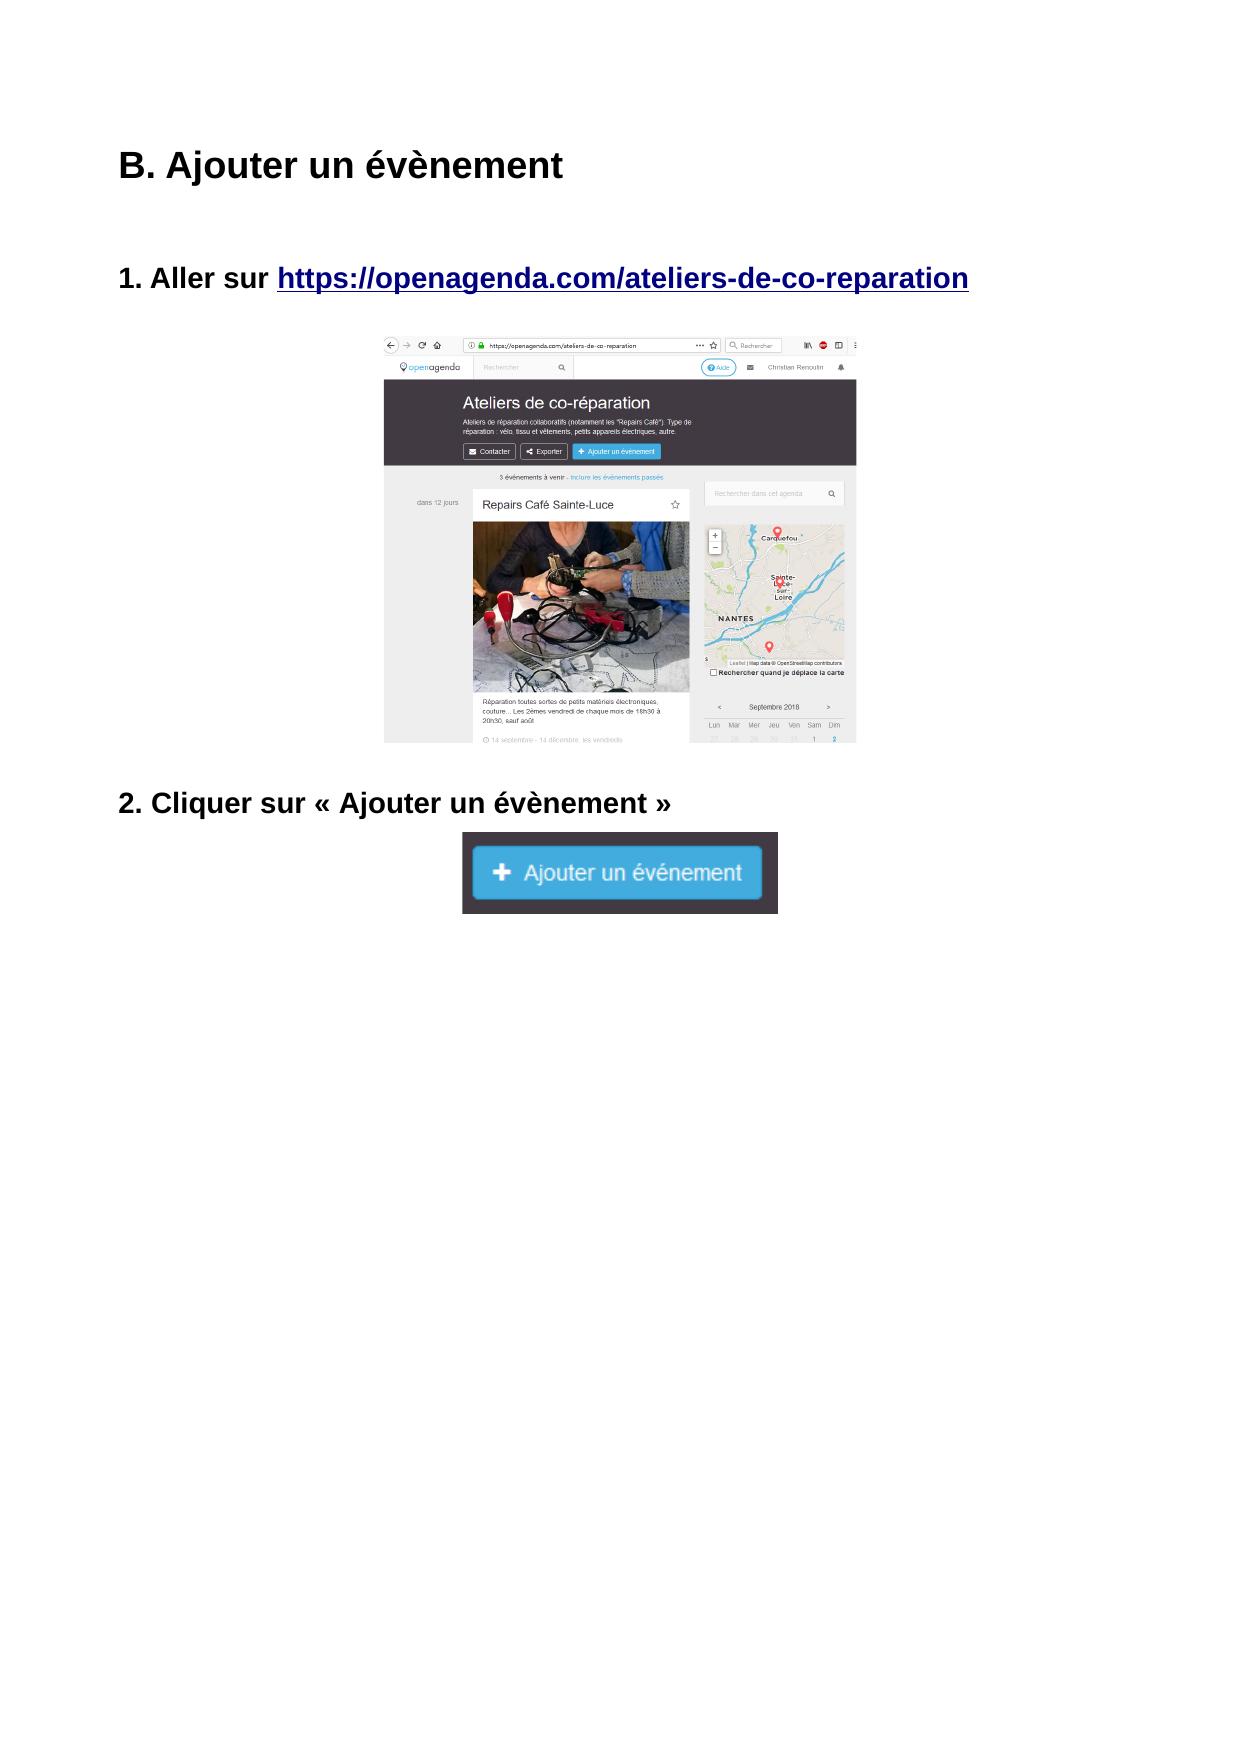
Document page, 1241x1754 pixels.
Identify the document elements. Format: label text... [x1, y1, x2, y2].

subtitle 2. Cliquer sur « Ajouter un évènement » [118, 786, 1122, 820]
subtitle 1. Aller sur https://openagenda.com/ateliers-de-co-reparation [118, 261, 1122, 295]
subtitle B. Ajouter un évènement [118, 143, 1122, 187]
picture [462, 832, 778, 914]
picture [383, 336, 857, 743]
